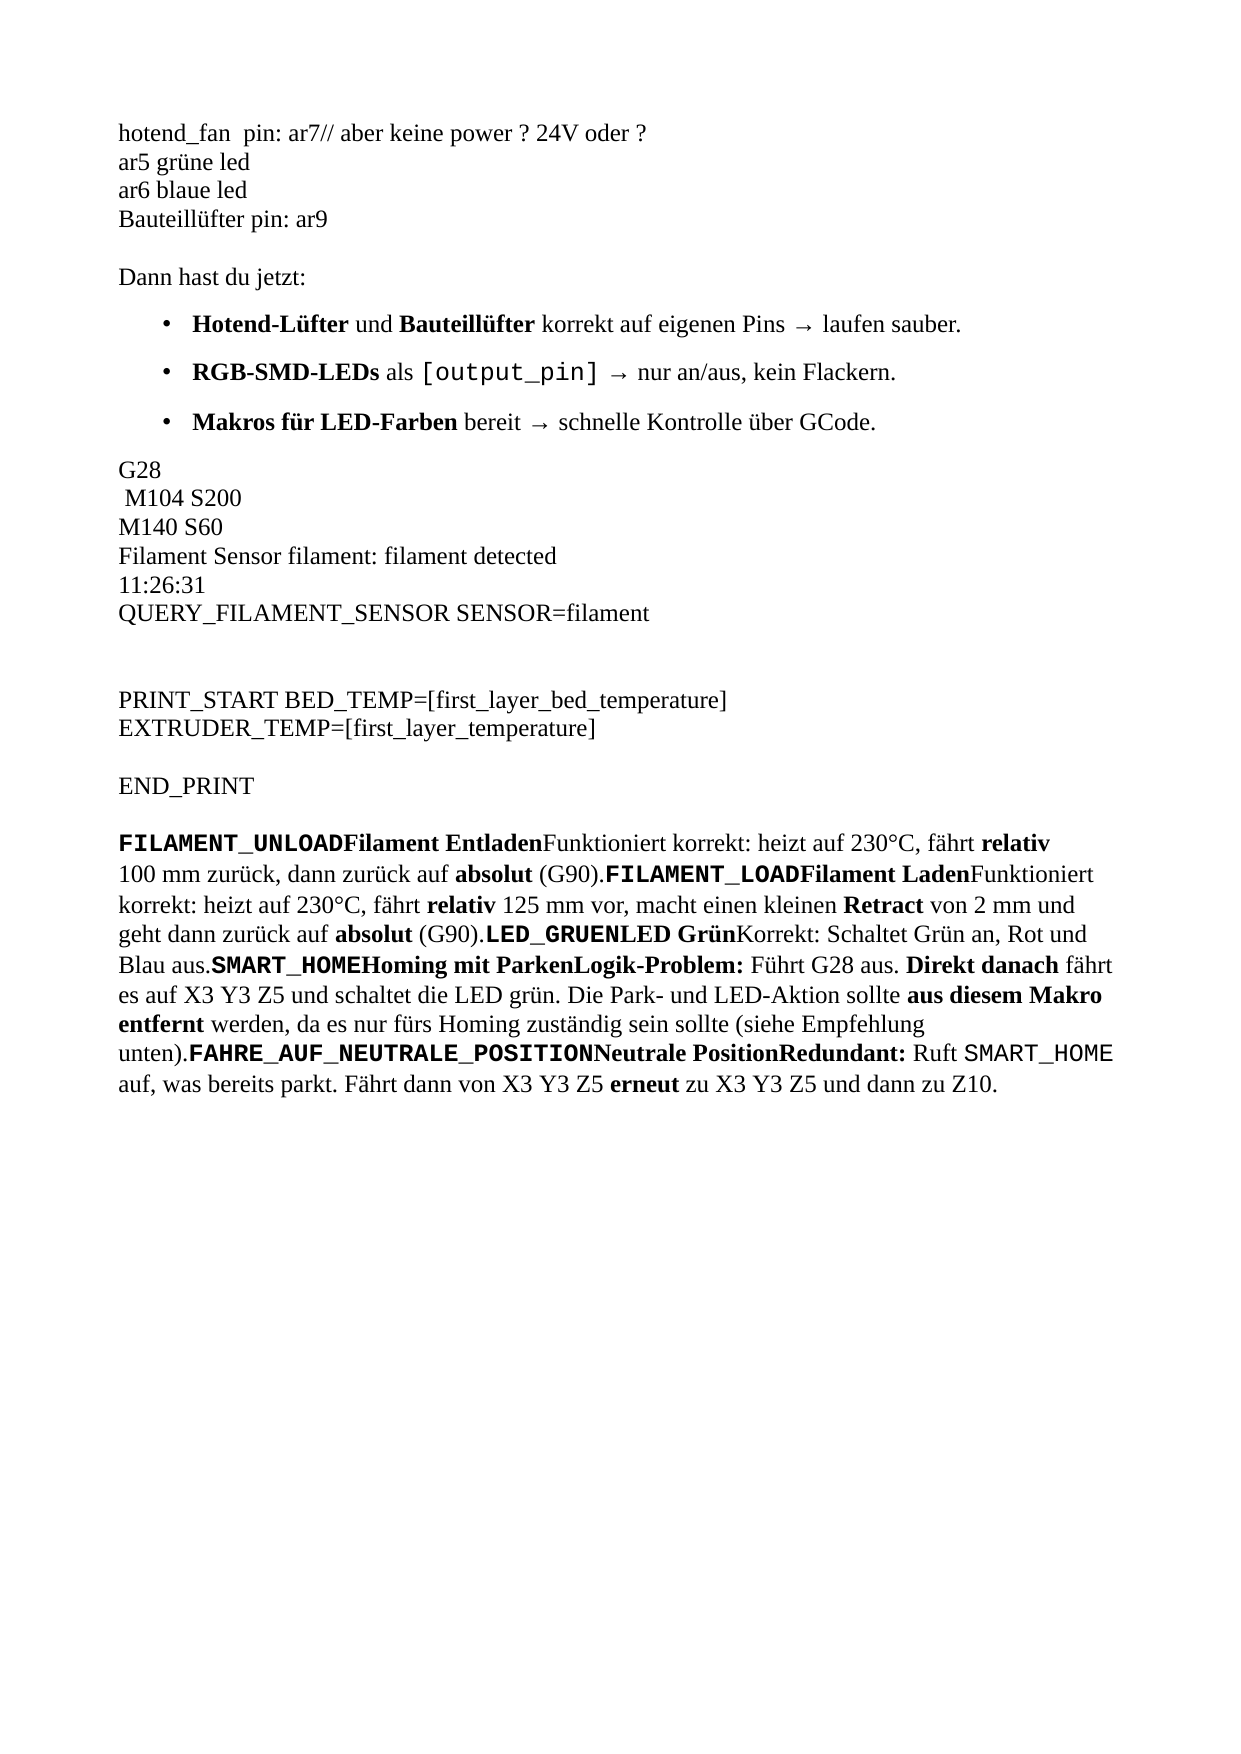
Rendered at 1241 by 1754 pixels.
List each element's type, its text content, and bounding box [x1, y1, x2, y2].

text Bauteillüfter pin: ar9 [118, 204, 1122, 233]
text PRINT_START BED_TEMP=[first_layer_bed_temperature] EXTRUDER_TEMP=[first_layer_temperature] [118, 685, 1122, 742]
text Dann hast du jetzt: [118, 262, 1122, 291]
text FILAMENT_UNLOADFilament EntladenFunktioniert korrekt: heizt auf 230°C, fährt relativ 100 mm zurück, dann zurück auf absolut (G90).FILAMENT_LOADFilament LadenFunktioniert korrekt: heizt auf 230°C, fährt relativ 125 mm vor, macht einen kleinen Retract von 2 mm und geht dann zurück auf absolut (G90).LED_GRUENLED GrünKorrekt: Schaltet Grün an, Rot und Blau aus.SMART_HOMEHoming mit ParkenLogik-Problem: Führt G28 aus. Direkt danach fährt es auf X3 Y3 Z5 und schaltet die LED grün. Die Park- und LED-Aktion sollte aus diesem Makro entfernt werden, da es nur fürs Homing zuständig sein sollte (siehe Empfehlung unten).FAHRE_AUF_NEUTRALE_POSITIONNeutrale PositionRedundant: Ruft SMART_HOME auf, was bereits parkt. Fährt dann von X3 Y3 Z5 erneut zu X3 Y3 Z5 und dann zu Z10. [118, 828, 1122, 1098]
text 11:26:31 [118, 570, 1122, 598]
text QUERY_FILAMENT_SENSOR SENSOR=filament [118, 598, 1122, 627]
text END_PRINT [118, 771, 1122, 800]
text G28 M104 S200 M140 S60 Filament Sensor filament: filament detected [118, 455, 1122, 570]
list Makros für LED-Farben bereit → schnelle Kontrolle über GCode. [162, 407, 1122, 436]
text ar5 grüne led [118, 147, 1122, 176]
text hotend_fan pin: ar7// aber keine power ? 24V oder ? [118, 118, 1122, 147]
list Hotend-Lüfter und Bauteillüfter korrekt auf eigenen Pins → laufen sauber. [162, 309, 1122, 338]
text ar6 blaue led [118, 176, 1122, 204]
list RGB-SMD-LEDs als [output_pin] → nur an/aus, kein Flackern. [162, 357, 1122, 388]
